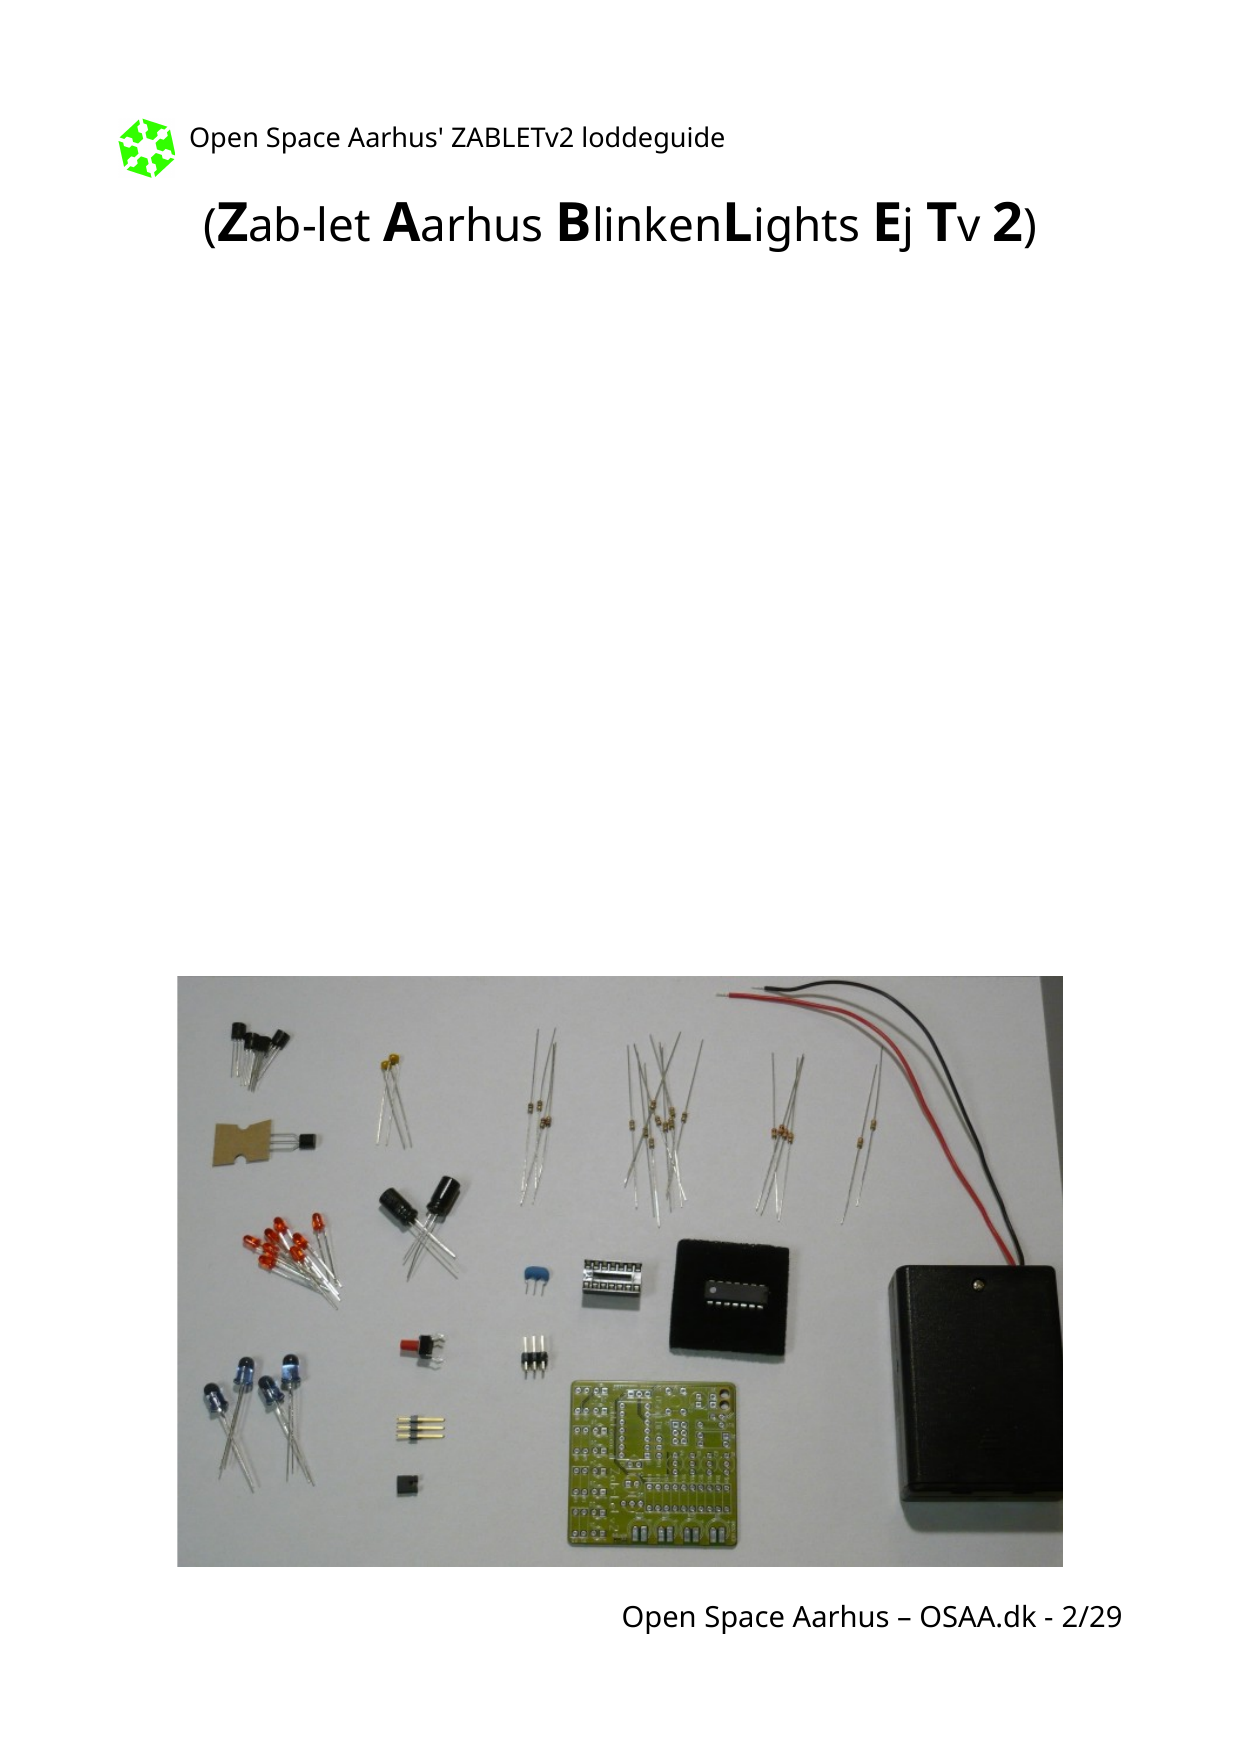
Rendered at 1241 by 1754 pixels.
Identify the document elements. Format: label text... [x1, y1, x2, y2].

text (Zab-let Aarhus BlinkenLights Ej Tv 2) [118, 183, 1122, 257]
picture [118, 118, 175, 178]
picture [177, 976, 1063, 1567]
